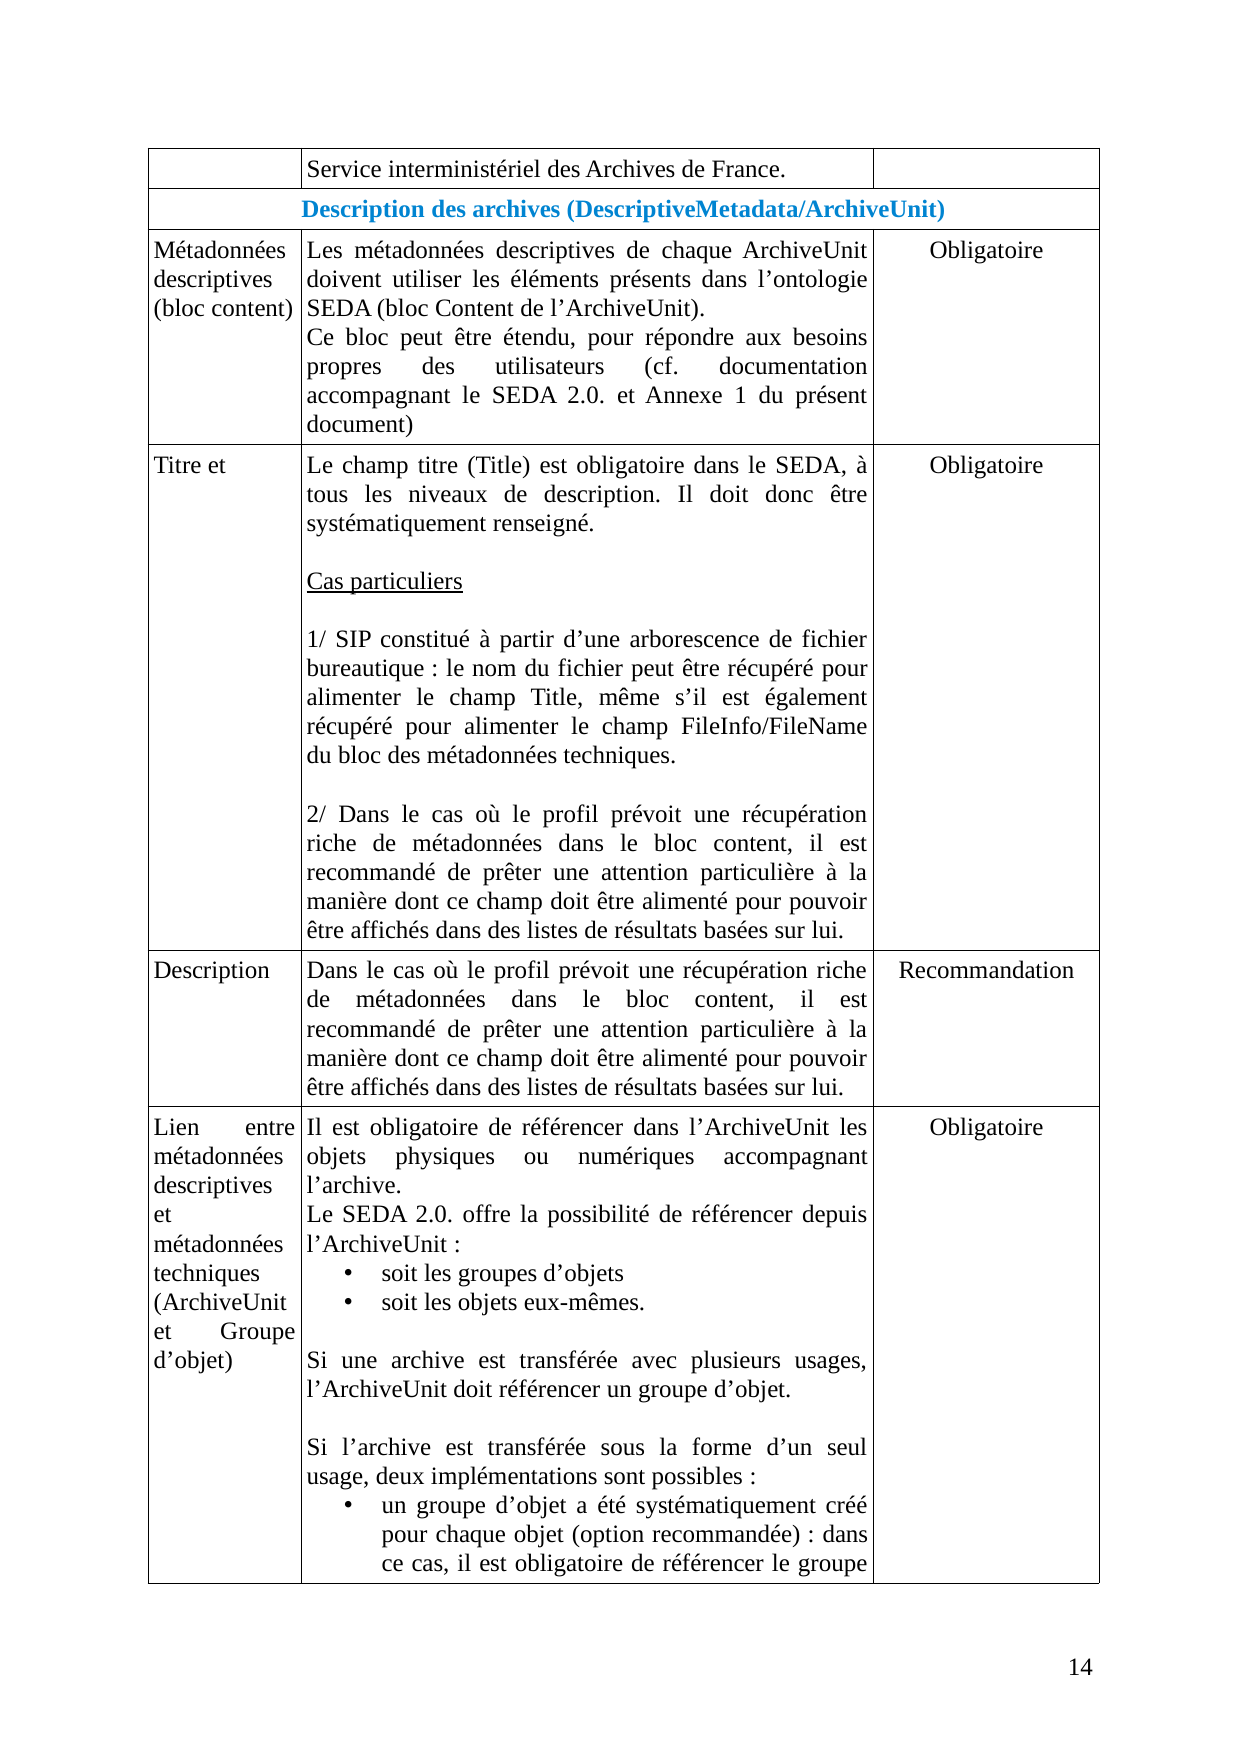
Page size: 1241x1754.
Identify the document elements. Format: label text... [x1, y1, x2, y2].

table_cell Lien entre métadonnées descriptives et métadonnées techniques (ArchiveUnit et Groupe d’objet) [149, 1107, 301, 1583]
table_cell Titre et [149, 445, 301, 949]
table_cell Le champ titre (Title) est obligatoire dans le SEDA, à tous les niveaux de description. Il doit donc être systématiquement renseigné. Cas particuliers 1/ SIP constitué à partir d’une arborescence de fichier bureautique : le nom du fichier peut être récupéré pour alimenter le champ Title, même s’il est également récupéré pour alimenter le champ FileInfo/FileName du bloc des métadonnées techniques. 2/ Dans le cas où le profil prévoit une récupération riche de métadonnées dans le bloc content, il est recommandé de prêter une attention particulière à la manière dont ce champ doit être alimenté pour pouvoir être affichés dans des listes de résultats basées sur lui. [302, 445, 873, 949]
table_cell [874, 149, 1099, 188]
table_cell Obligatoire [874, 1107, 1099, 1583]
table_cell Description des archives (DescriptiveMetadata/ArchiveUnit) [149, 189, 1099, 229]
table_cell Recommandation [874, 951, 1099, 1106]
table_cell Il est obligatoire de référencer dans l’ArchiveUnit les objets physiques ou numériques accompagnant l’archive. Le SEDA 2.0. offre la possibilité de référencer depuis l’ArchiveUnit : soit les groupes d’objets soit les objets eux-mêmes. Si une archive est transférée avec plusieurs usages, l’ArchiveUnit doit référencer un groupe d’objet. Si l’archive est transférée sous la forme d’un seul usage, deux implémentations sont possibles : un groupe d’objet a été systématiquement créé pour chaque objet (option recommandée) : dans ce cas, il est obligatoire de référencer le groupe d’objets ; un groupe d’objet n’a pas été systématiquement créé pour chaque objet : dans ce cas, il est obligatoire de référencer l’objet. Exemple : <BinaryDataObject id="ID011"> <DataObjectGroupId>ID006</DataObjectGroupId> <DataObjectVersion>BinaryMaster</DataObjectVersion> <Uri>content/BAD0431E2C5E80E5BD42D547A3ED5966.odt</Uri> <MessageDigest algorithm="MD5">BAD0431E2C5E80E5BD42D547A3ED5966</MessageDigest> <Size>251686</Size> <FormatIdentification> </FormatIdentification> <FileInfo> <Filename>manuel_utilisateur_IHM.odt</Filename> </FileInfo> </BinaryDataObject> <DescriptiveMetadata> <ArchiveUnit id="ID015"> <Content> <DescriptionLevel>Item</DescriptionLevel> <Title>manuel utilisateur</Title> <Description>Il existe une version papier et une version électronique du manuel utilisateur pour l'IHM minimale de la solution logicielle Vitam</Description> <TransactedDate>2016-06-23</TransactedDate> </Content> <DataObjectReference> <DataObjectGroupReferenceId>ID006</DataObjectGroupReferenceId> </DataObjectReference> </ArchiveUnit> </DescriptiveMetadata> [302, 1107, 873, 1583]
table_cell Dans le cas où le profil prévoit une récupération riche de métadonnées dans le bloc content, il est recommandé de prêter une attention particulière à la manière dont ce champ doit être alimenté pour pouvoir être affichés dans des listes de résultats basées sur lui. [302, 951, 873, 1106]
table_cell Métadonnées descriptives (bloc content) [149, 230, 301, 444]
table_cell Description [149, 951, 301, 1106]
table_cell [149, 149, 301, 188]
table_cell Service interministériel des Archives de France. [302, 149, 873, 188]
table_cell Les métadonnées descriptives de chaque ArchiveUnit doivent utiliser les éléments présents dans l’ontologie SEDA (bloc Content de l’ArchiveUnit). Ce bloc peut être étendu, pour répondre aux besoins propres des utilisateurs (cf. documentation accompagnant le SEDA 2.0. et Annexe 1 du présent document) [302, 230, 873, 444]
table_cell Obligatoire [874, 445, 1099, 949]
table_cell Obligatoire [874, 230, 1099, 444]
